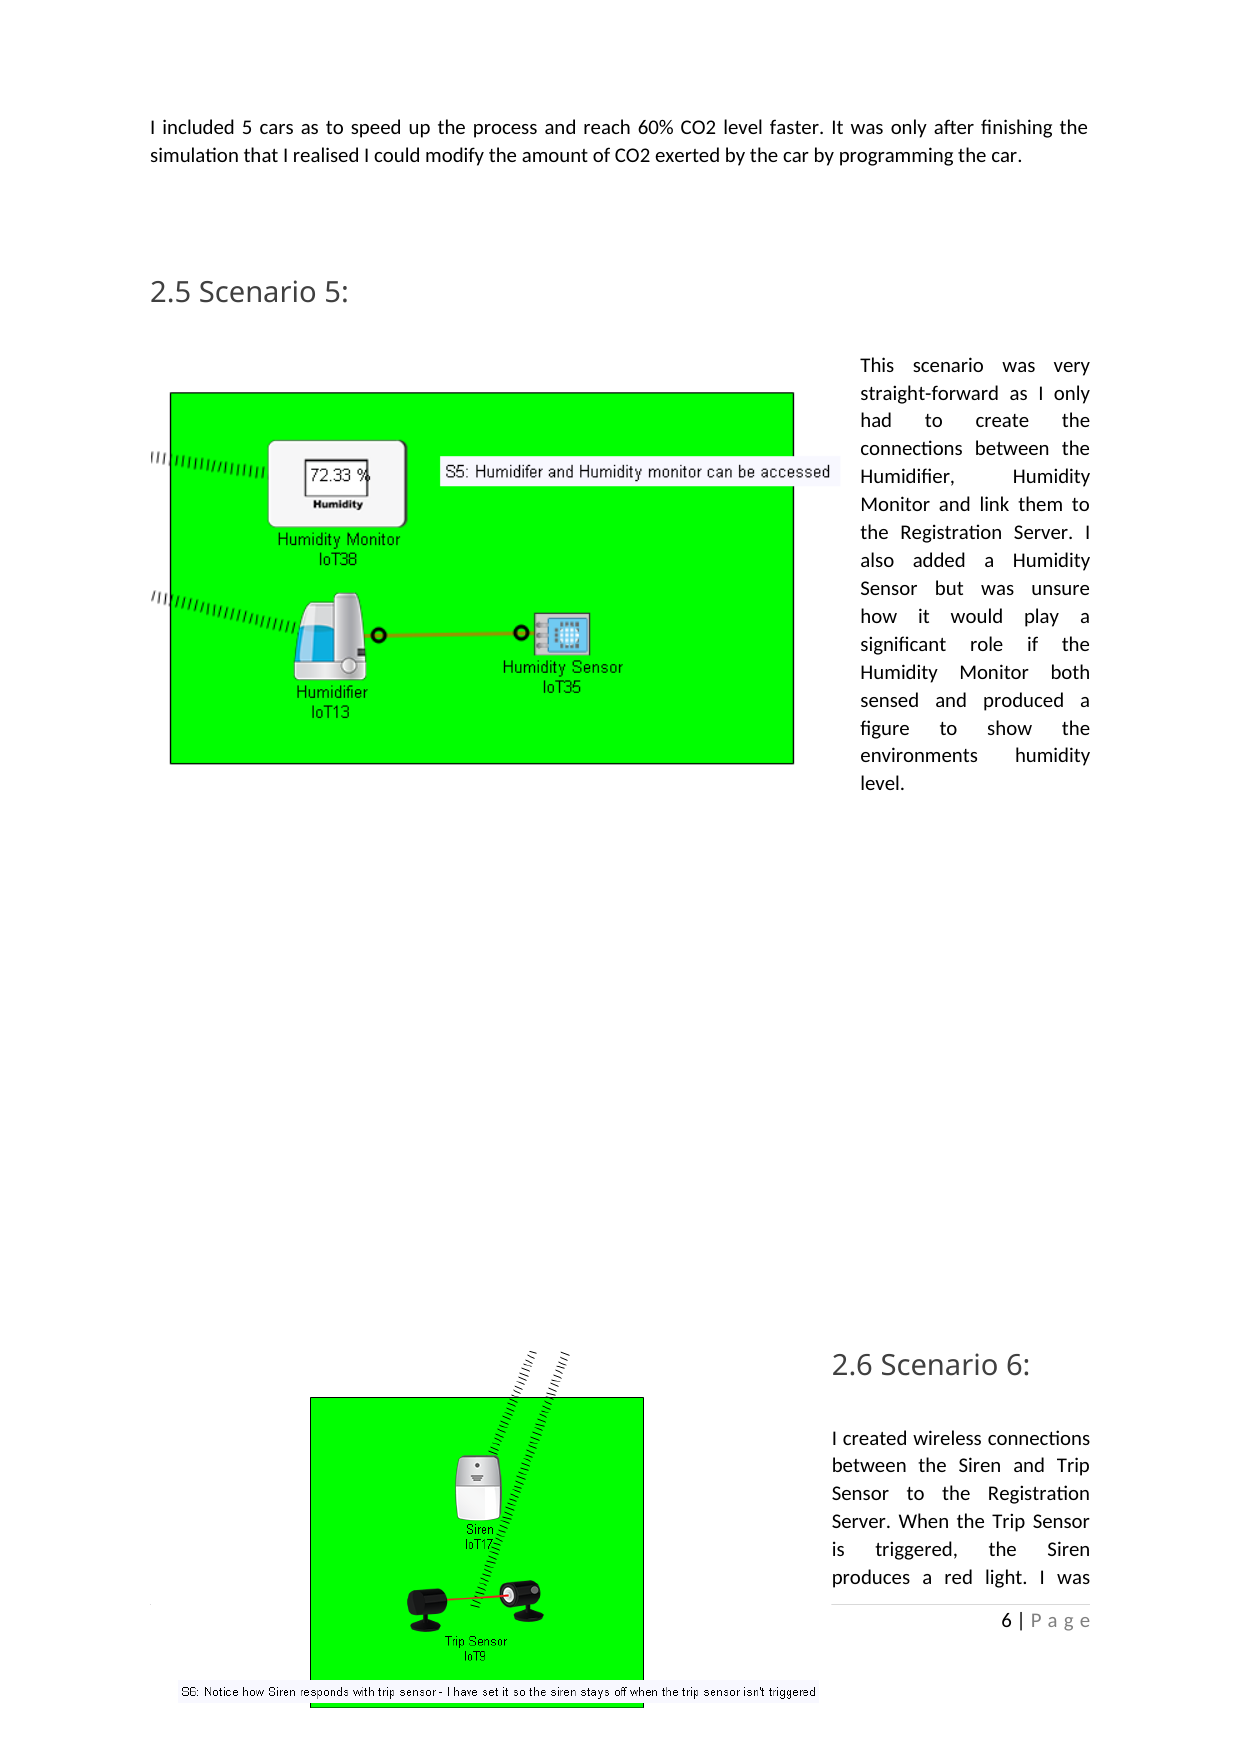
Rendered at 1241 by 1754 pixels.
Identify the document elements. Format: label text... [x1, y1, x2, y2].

subtitle 2.5 Scenario 5: [150, 272, 1090, 311]
text This scenario was very straight-forward as I only had to create the connections between the Humidifier, Humidity Monitor and link them to the Registration Server. I also added a Humidity Sensor but was unsure how it would play a significant role if the Humidity Monitor both sensed and produced a figure to show the environments humidity level. [150, 352, 1090, 796]
subtitle 2.6 Scenario 6: [150, 1345, 1090, 1384]
text I included 5 cars as to speed up the process and reach 60% CO2 level faster. It was only after finishing the simulation that I realised I could modify the amount of CO2 exerted by the car by programming the car. [150, 114, 1090, 167]
text I created wireless connections between the Siren and Trip Sensor to the Registration Server. When the Trip Sensor is triggered, the Siren produces a red light. I was [832, 1425, 1090, 1590]
